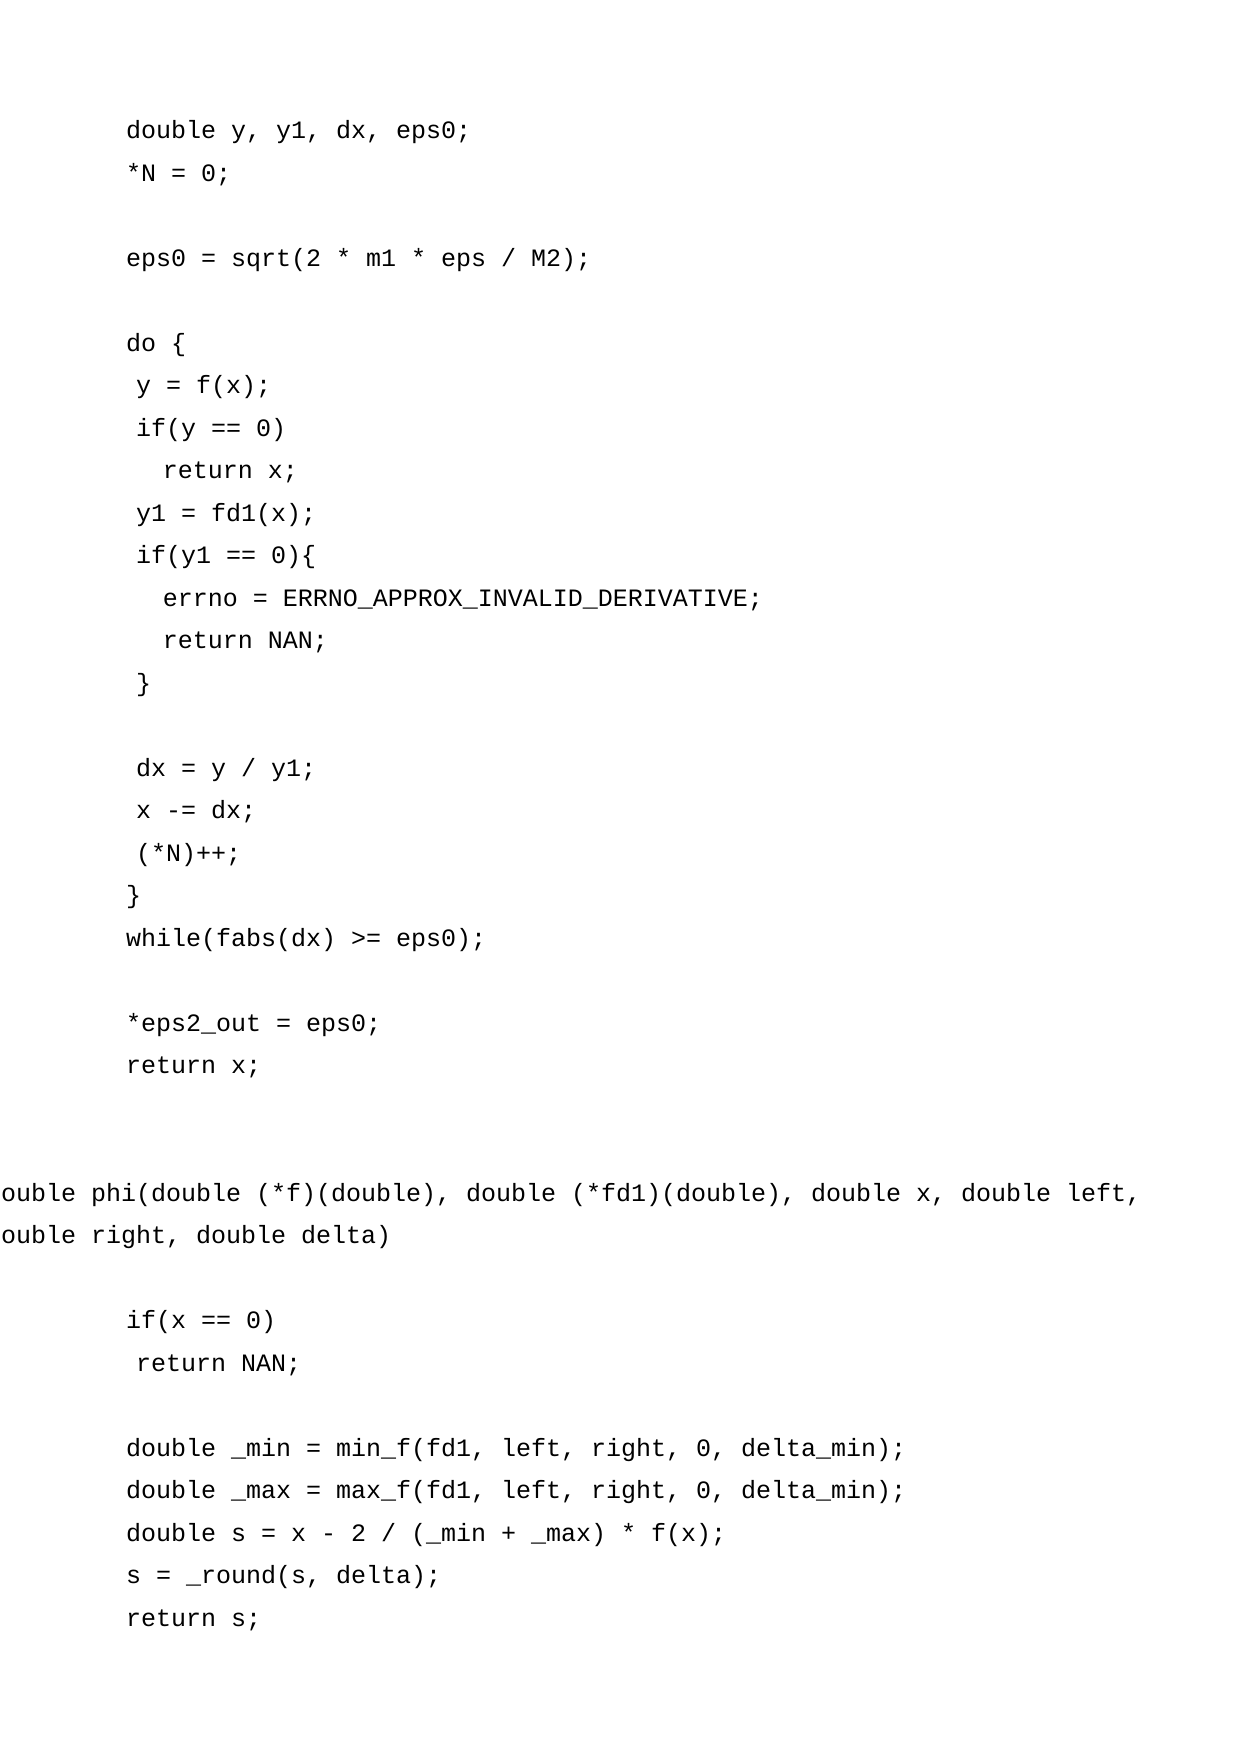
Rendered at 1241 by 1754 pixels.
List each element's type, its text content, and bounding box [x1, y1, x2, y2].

text double s = x - 2 / (_min + _max) * f(x); [0, 1521, 1152, 1549]
text double phi(double (*f)(double), double (*fd1)(double), double x, double left, double right, double delta) [0, 1181, 1152, 1251]
text dx = y / y1; [0, 756, 1152, 784]
text return NAN; [0, 1351, 1152, 1379]
text return x; [0, 458, 1152, 486]
text eps0 = sqrt(2 * m1 * eps / M2); [0, 246, 1152, 274]
text *eps2_out = eps0; [0, 1011, 1152, 1039]
text errno = ERRNO_APPROX_INVALID_DERIVATIVE; [0, 586, 1152, 614]
text while(fabs(dx) >= eps0); [0, 926, 1152, 954]
text y1 = fd1(x); [0, 501, 1152, 529]
text double _min = min_f(fd1, left, right, 0, delta_min); [0, 1436, 1152, 1464]
text y = f(x); [0, 373, 1152, 401]
text if(x == 0) [0, 1308, 1152, 1336]
text } [0, 883, 1152, 911]
text if(y == 0) [0, 416, 1152, 444]
text { [0, 1266, 1152, 1294]
text return x; [0, 1053, 1152, 1081]
text double y, y1, dx, eps0; [0, 118, 1152, 146]
text } [0, 1096, 1152, 1124]
text x -= dx; [0, 798, 1152, 826]
text } [0, 671, 1152, 699]
text *N = 0; [0, 161, 1152, 189]
text (*N)++; [0, 841, 1152, 869]
text return s; [0, 1606, 1152, 1634]
text do { [0, 331, 1152, 359]
text s = _round(s, delta); [0, 1563, 1152, 1591]
text double _max = max_f(fd1, left, right, 0, delta_min); [0, 1478, 1152, 1506]
text return NAN; [0, 628, 1152, 656]
text if(y1 == 0){ [0, 543, 1152, 571]
